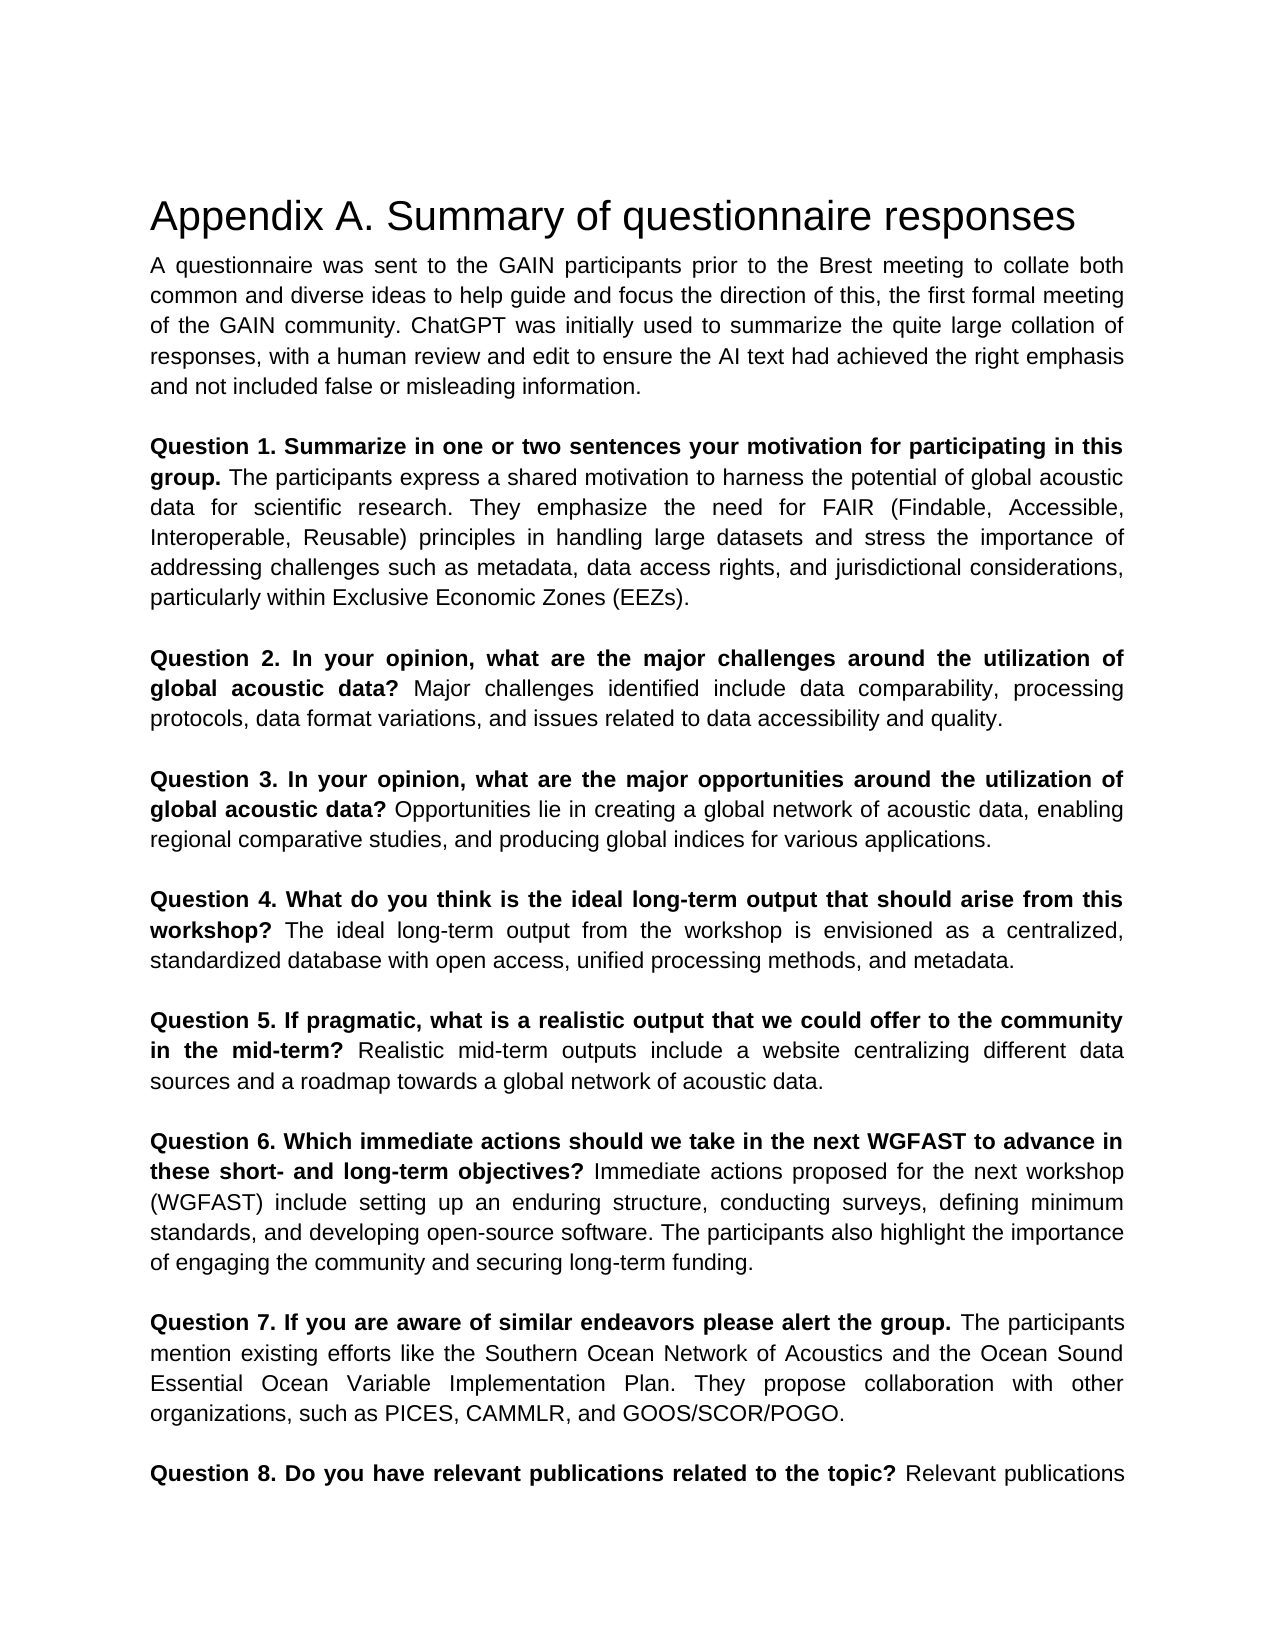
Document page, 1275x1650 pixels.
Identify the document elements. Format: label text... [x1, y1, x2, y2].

text Question 8. Do you have relevant publications related to the topic? Relevant publications [150, 1460, 1125, 1487]
text Question 2. In your opinion, what are the major challenges around the utilization of global acoustic data? Major challenges identified include data comparability, processing protocols, data format variations, and issues related to data accessibility and quality. [150, 645, 1125, 732]
text Question 5. If pragmatic, what is a realistic output that we could offer to the community in the mid-term? Realistic mid-term outputs include a website centralizing different data sources and a roadmap towards a global network of acoustic data. [150, 1007, 1125, 1124]
subtitle Appendix A. Summary of questionnaire responses [150, 192, 1125, 239]
text A questionnaire was sent to the GAIN participants prior to the Brest meeting to collate both common and diverse ideas to help guide and focus the direction of this, the first formal meeting of the GAIN community. ChatGPT was initially used to summarize the quite large collation of responses, with a human review and edit to ensure the AI text had achieved the right emphasis and not included false or misleading information. [150, 252, 1125, 399]
text Question 4. What do you think is the ideal long-term output that should arise from this workshop? The ideal long-term output from the workshop is envisioned as a centralized, standardized database with open access, unified processing methods, and metadata. [150, 886, 1125, 973]
text Question 7. If you are aware of similar endeavors please alert the group. The participants mention existing efforts like the Southern Ocean Network of Acoustics and the Ocean Sound Essential Ocean Variable Implementation Plan. They propose collaboration with other organizations, such as PICES, CAMMLR, and GOOS/SCOR/POGO. [150, 1309, 1125, 1426]
text Question 3. In your opinion, what are the major opportunities around the utilization of global acoustic data? Opportunities lie in creating a global network of acoustic data, enabling regional comparative studies, and producing global indices for various applications. [150, 766, 1125, 852]
text Question 6. Which immediate actions should we take in the next WGFAST to advance in these short- and long-term objectives? Immediate actions proposed for the next workshop (WGFAST) include setting up an enduring structure, conducting surveys, defining minimum standards, and developing open-source software. The participants also highlight the importance of engaging the community and securing long-term funding. [150, 1128, 1125, 1275]
text Question 1. Summarize in one or two sentences your motivation for participating in this group. The participants express a shared motivation to harness the potential of global acoustic data for scientific research. They emphasize the need for FAIR (Findable, Accessible, Interoperable, Reusable) principles in handling large datasets and stress the importance of addressing challenges such as metadata, data access rights, and jurisdictional considerations, particularly within Exclusive Economic Zones (EEZs). [150, 433, 1125, 611]
